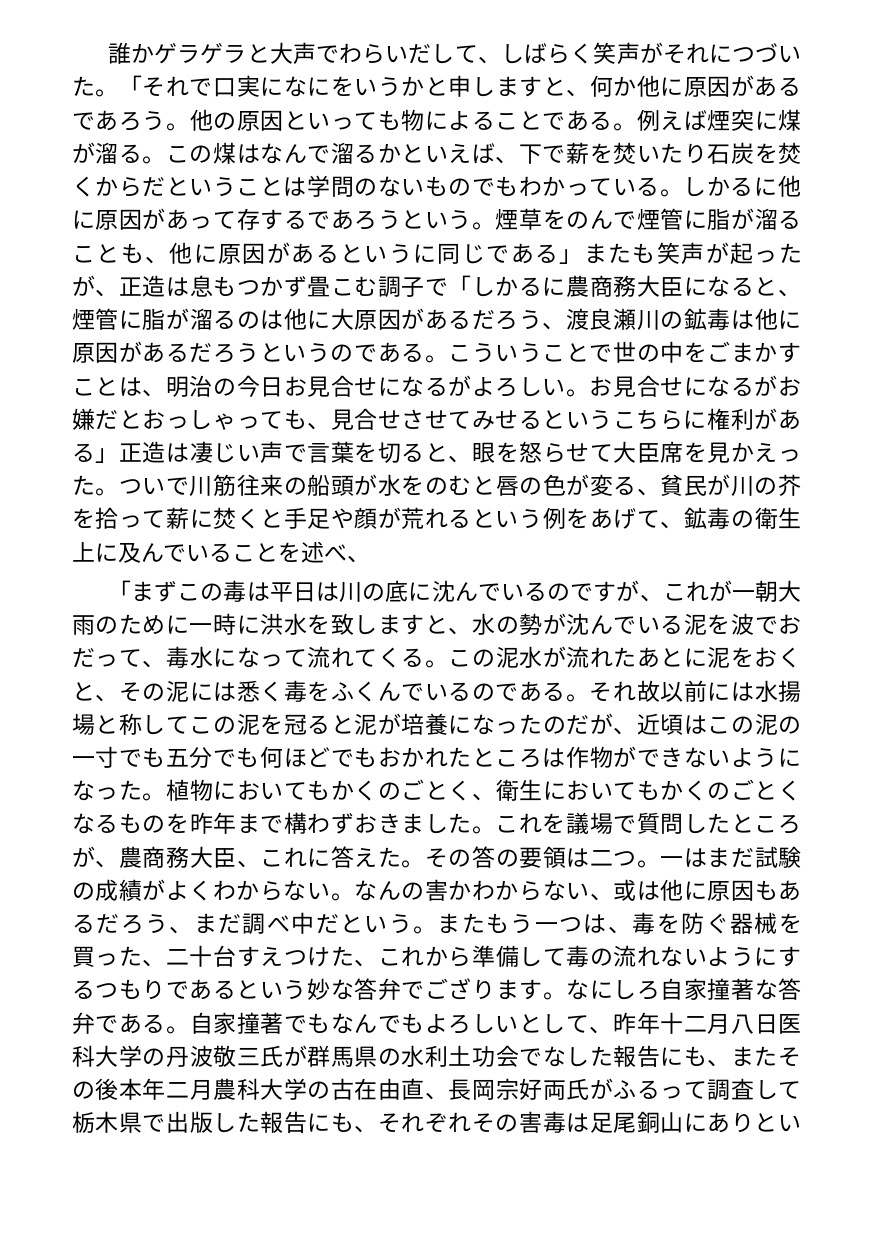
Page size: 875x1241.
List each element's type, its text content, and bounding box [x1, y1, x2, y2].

text 「まずこの毒は平日は川の底に沈んでいるのですが、これが一朝大雨のために一時に洪水を致しますと、水の勢が沈んでいる泥を波でおだって、毒水になって流れてくる。この泥水が流れたあとに泥をおくと、その泥には悉く毒をふくんでいるのである。それ故以前には水揚場と称してこの泥を冠ると泥が培養になったのだが、近頃はこの泥の一寸でも五分でも何ほどでもおかれたところは作物ができないようになった。植物においてもかくのごとく、衛生においてもかくのごとくなるものを昨年まで構わずおきました。これを議場で質問したところが、農商務大臣、これに答えた。その答の要領は二つ。一はまだ試験の成績がよくわからない。なんの害かわからない、或は他に原因もあるだろう、まだ調べ中だという。またもう一つは、毒を防ぐ器械を買った、二十台すえつけた、これから準備して毒の流れないようにするつもりであるという妙な答弁でござります。なにしろ自家撞著な答弁である。自家撞著でもなんでもよろしいとして、昨年十二月八日医科大学の丹波敬三氏が群馬県の水利土功会でなした報告にも、またその後本年二月農科大学の古在由直、長岡宗好両氏がふるって調査して栃木県で出版した報告にも、それぞれその害毒は足尾銅山にありとい [72, 574, 802, 1138]
text 誰かゲラゲラと大声でわらいだして、しばらく笑声がそれにつづいた。「それで口実になにをいうかと申しますと、何か他に原因があるであろう。他の原因といっても物によることである。例えば煙突に煤が溜る。この煤はなんで溜るかといえば、下で薪を焚いたり石炭を焚くからだということは学問のないものでもわかっている。しかるに他に原因があって存するであろうという。煙草をのんで煙管に脂が溜ることも、他に原因があるというに同じである」またも笑声が起ったが、正造は息もつかず畳こむ調子で「しかるに農商務大臣になると、煙管に脂が溜るのは他に大原因があるだろう、渡良瀬川の鉱毒は他に原因があるだろうというのである。こういうことで世の中をごまかすことは、明治の今日お見合せになるがよろしい。お見合せになるがお嫌だとおっしゃっても、見合せさせてみせるというこちらに権利がある」正造は凄じい声で言葉を切ると、眼を怒らせて大臣席を見かえった。ついで川筋往来の船頭が水をのむと唇の色が変る、貧民が川の芥を拾って薪に焚くと手足や顔が荒れるという例をあげて、鉱毒の衛生上に及んでいることを述べ、 [72, 36, 802, 568]
